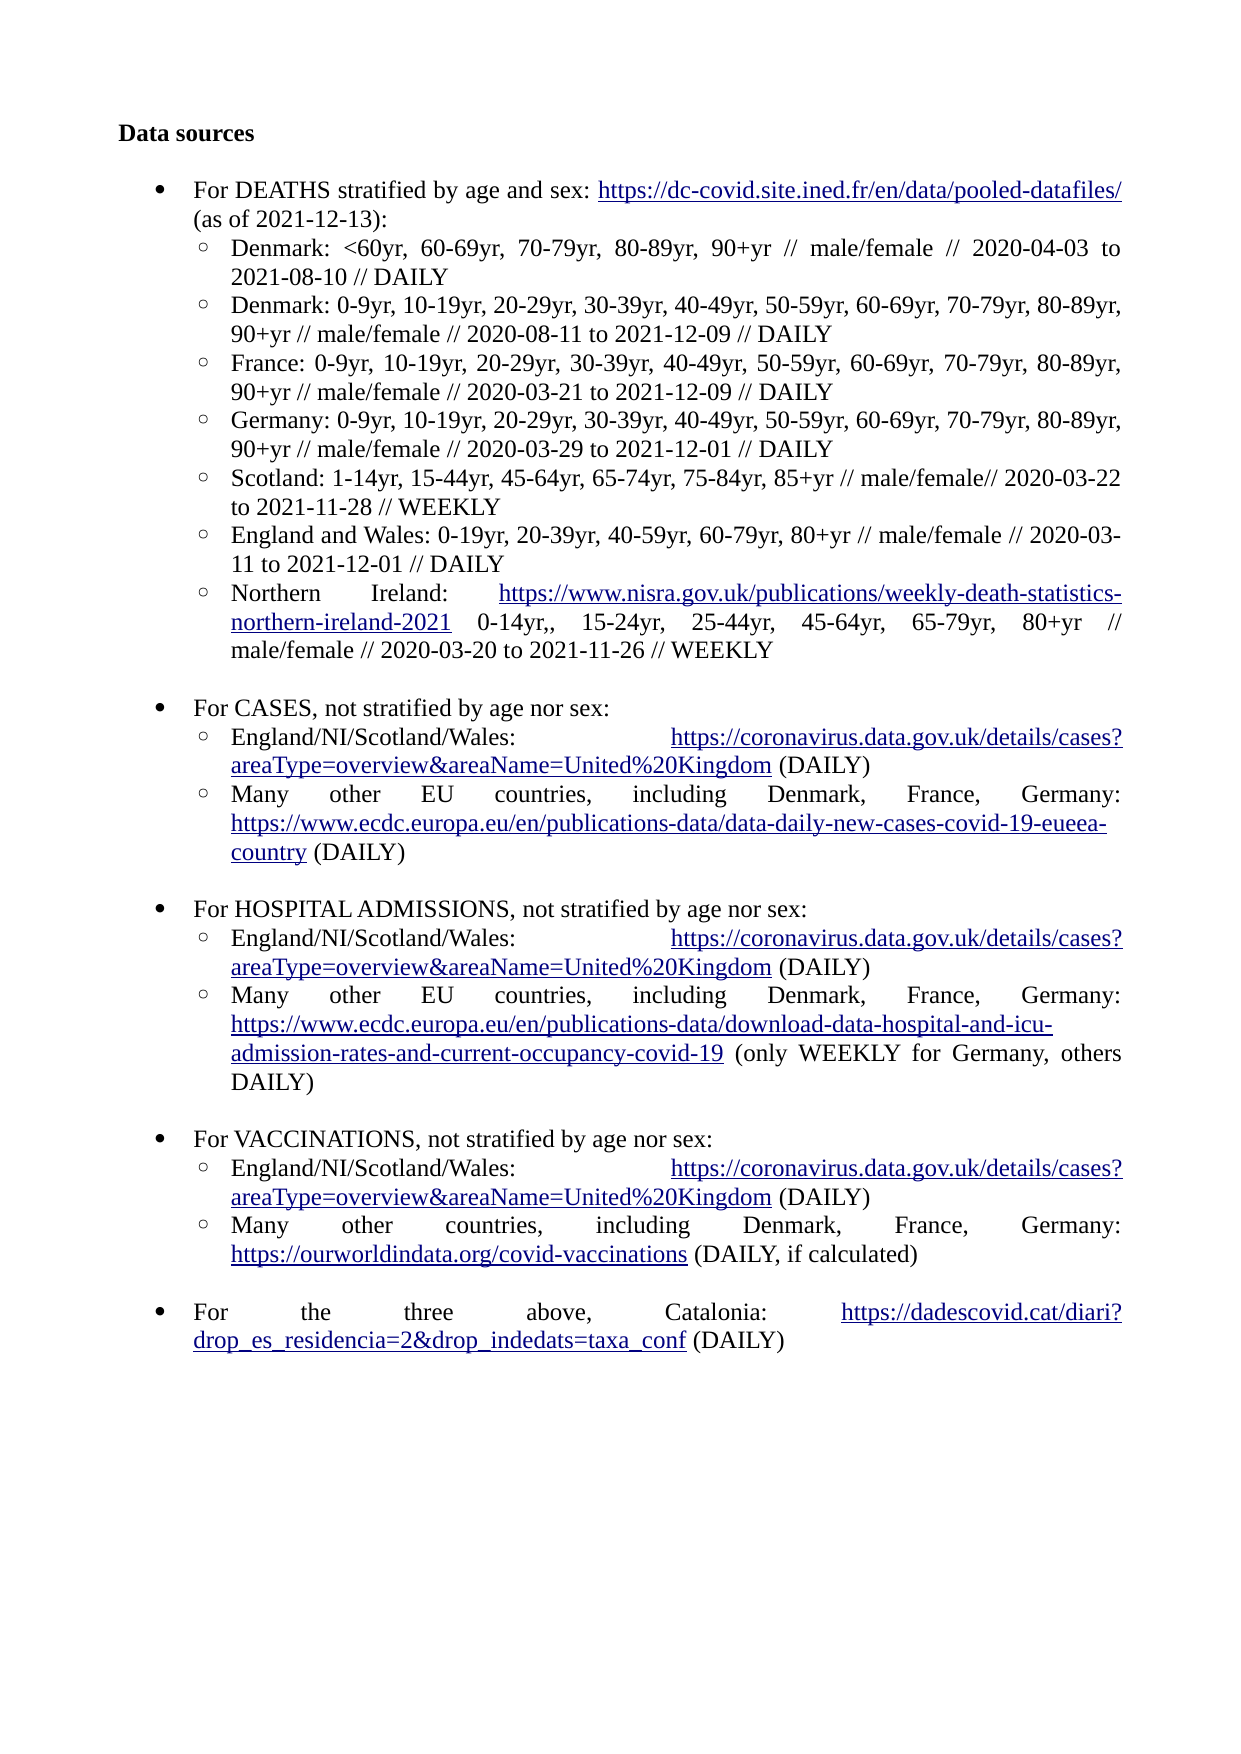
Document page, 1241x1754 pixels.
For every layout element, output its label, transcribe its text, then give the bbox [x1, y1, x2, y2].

list For HOSPITAL ADMISSIONS, not stratified by age nor sex: [156, 894, 1122, 923]
list England and Wales: 0-19yr, 20-39yr, 40-59yr, 60-79yr, 80+yr // male/female // 2020-03-11 to 2021-12-01 // DAILY [193, 521, 1122, 578]
list Many other EU countries, including Denmark, France, Germany: https://www.ecdc.europa.eu/en/publications-data/data-daily-new-cases-covid-19-eueea-country (DAILY) [193, 779, 1122, 866]
list Many other countries, including Denmark, France, Germany: https://ourworldindata.org/covid-vaccinations (DAILY, if calculated) [193, 1211, 1122, 1268]
list Scotland: 1-14yr, 15-44yr, 45-64yr, 65-74yr, 75-84yr, 85+yr // male/female// 2020-03-22 to 2021-11-28 // WEEKLY [193, 463, 1122, 521]
list For CASES, not stratified by age nor sex: [156, 693, 1122, 722]
list England/NI/Scotland/Wales: https://coronavirus.data.gov.uk/details/cases?areaType=overview&areaName=United%20Kingdom (DAILY) [193, 1153, 1122, 1211]
list Denmark: <60yr, 60-69yr, 70-79yr, 80-89yr, 90+yr // male/female // 2020-04-03 to 2021-08-10 // DAILY [193, 233, 1122, 291]
list Denmark: 0-9yr, 10-19yr, 20-29yr, 30-39yr, 40-49yr, 50-59yr, 60-69yr, 70-79yr, 80-89yr, 90+yr // male/female // 2020-08-11 to 2021-12-09 // DAILY [193, 291, 1122, 348]
list England/NI/Scotland/Wales: https://coronavirus.data.gov.uk/details/cases?areaType=overview&areaName=United%20Kingdom (DAILY) [193, 722, 1122, 779]
list Germany: 0-9yr, 10-19yr, 20-29yr, 30-39yr, 40-49yr, 50-59yr, 60-69yr, 70-79yr, 80-89yr, 90+yr // male/female // 2020-03-29 to 2021-12-01 // DAILY [193, 406, 1122, 463]
list Northern Ireland: https://www.nisra.gov.uk/publications/weekly-death-statistics-northern-ireland-2021 0-14yr,, 15-24yr, 25-44yr, 45-64yr, 65-79yr, 80+yr // male/female // 2020-03-20 to 2021-11-26 // WEEKLY [193, 578, 1122, 664]
list England/NI/Scotland/Wales: https://coronavirus.data.gov.uk/details/cases?areaType=overview&areaName=United%20Kingdom (DAILY) [193, 923, 1122, 981]
list France: 0-9yr, 10-19yr, 20-29yr, 30-39yr, 40-49yr, 50-59yr, 60-69yr, 70-79yr, 80-89yr, 90+yr // male/female // 2020-03-21 to 2021-12-09 // DAILY [193, 348, 1122, 406]
list For VACCINATIONS, not stratified by age nor sex: [156, 1124, 1122, 1153]
text Data sources [118, 118, 1122, 147]
list For DEATHS stratified by age and sex: https://dc-covid.site.ined.fr/en/data/pooled-datafiles/ (as of 2021-12-13): [156, 176, 1122, 233]
list For the three above, Catalonia: https://dadescovid.cat/diari?drop_es_residencia=2&drop_indedats=taxa_conf (DAILY) [156, 1297, 1122, 1354]
list Many other EU countries, including Denmark, France, Germany: https://www.ecdc.europa.eu/en/publications-data/download-data-hospital-and-icu-admission-rates-and-current-occupancy-covid-19 (only WEEKLY for Germany, others DAILY) [193, 981, 1122, 1096]
